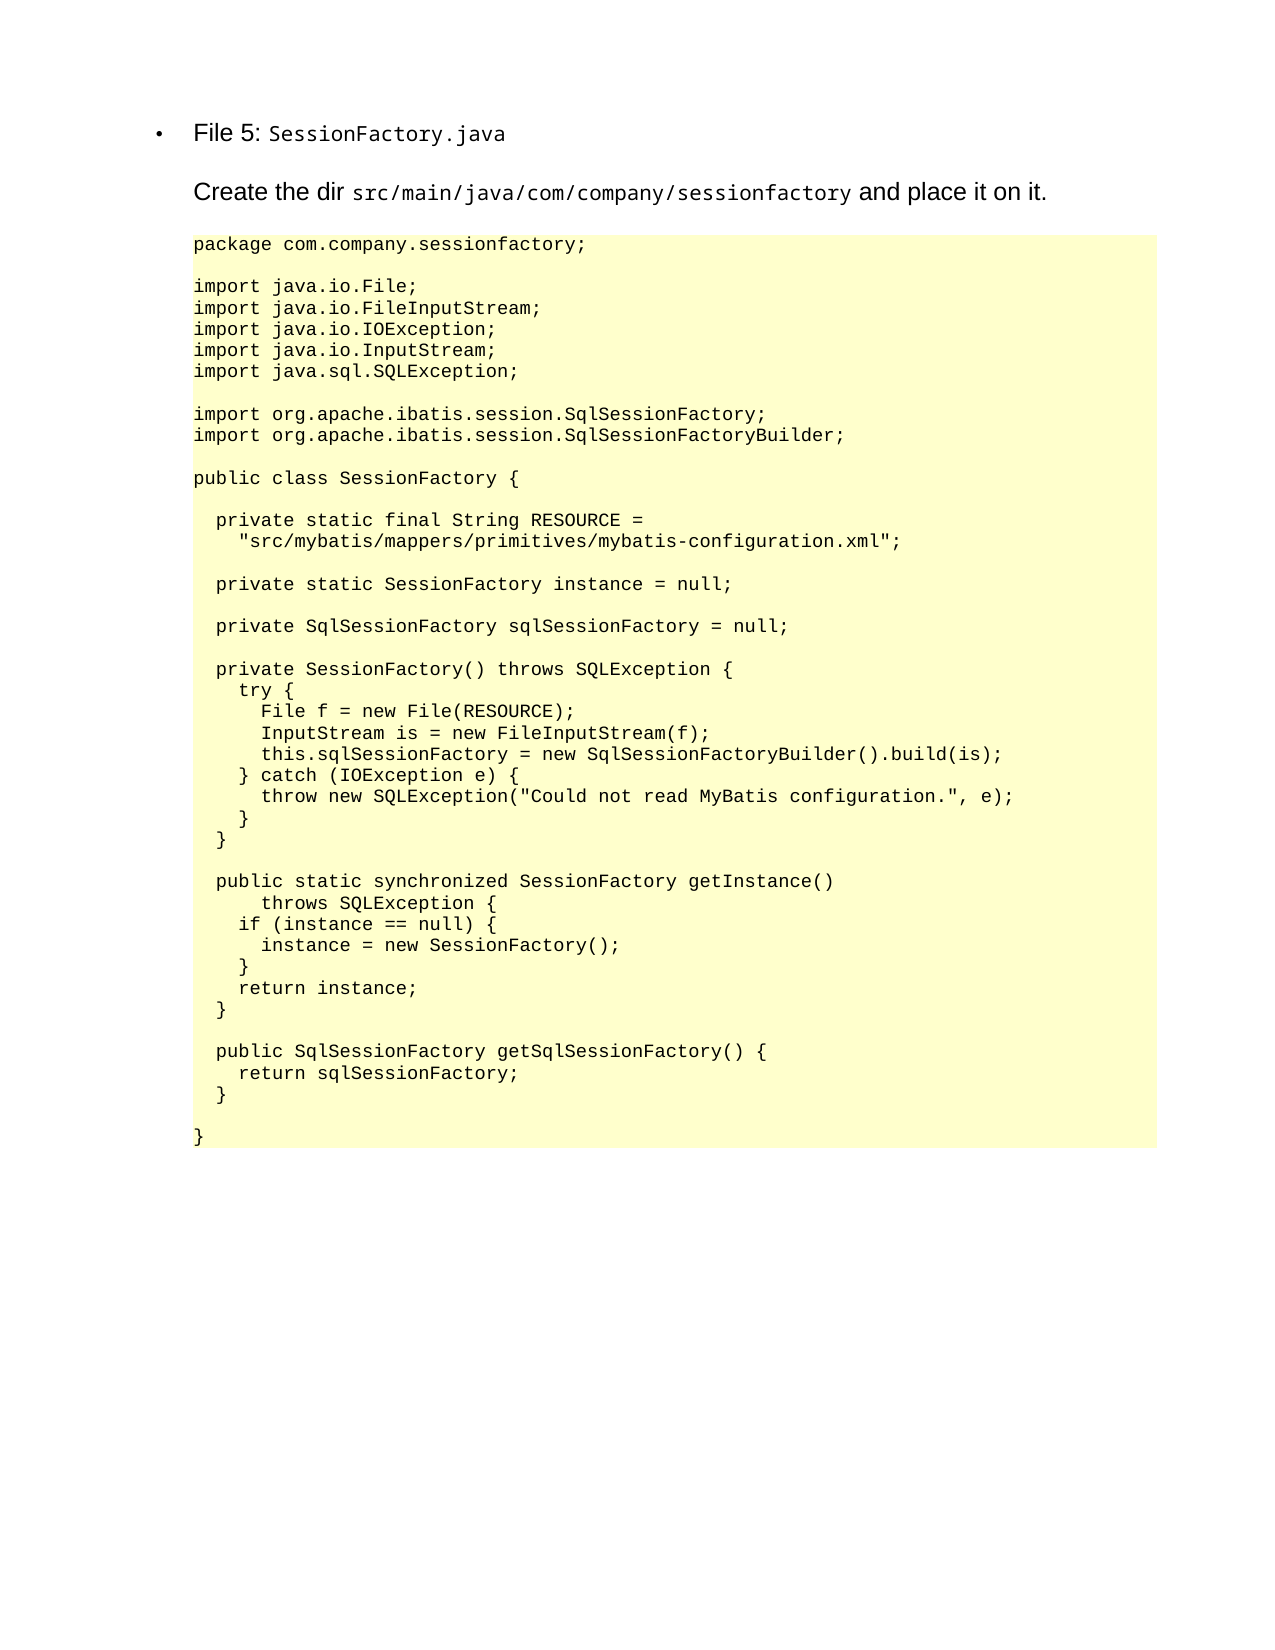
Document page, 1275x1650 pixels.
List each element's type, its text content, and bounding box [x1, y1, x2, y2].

text instance = new SessionFactory(); [193, 936, 1157, 957]
text } [193, 1127, 1157, 1148]
text import java.sql.SQLException; [193, 362, 1157, 383]
text } [193, 808, 1157, 830]
text } [193, 957, 1157, 978]
text } catch (IOException e) { [193, 766, 1157, 787]
text throws SQLException { [193, 893, 1157, 915]
text try { [193, 681, 1157, 702]
text public static synchronized SessionFactory getInstance() [193, 872, 1157, 893]
text throw new SQLException("Could not read MyBatis configuration.", e); [193, 787, 1157, 808]
text InputStream is = new FileInputStream(f); [193, 723, 1157, 745]
text } [193, 830, 1157, 851]
text Create the dir src/main/java/com/company/sessionfactory and place it on it. [193, 176, 1157, 206]
text package com.company.sessionfactory; [193, 235, 1157, 256]
text import java.io.FileInputStream; [193, 298, 1157, 320]
text import org.apache.ibatis.session.SqlSessionFactoryBuilder; [193, 426, 1157, 447]
text return sqlSessionFactory; [193, 1063, 1157, 1085]
text private SessionFactory() throws SQLException { [193, 660, 1157, 681]
text import java.io.File; [193, 277, 1157, 298]
text File f = new File(RESOURCE); [193, 702, 1157, 723]
text if (instance == null) { [193, 915, 1157, 936]
text import org.apache.ibatis.session.SqlSessionFactory; [193, 405, 1157, 426]
text } [193, 1085, 1157, 1106]
text } [193, 1000, 1157, 1021]
text import java.io.InputStream; [193, 341, 1157, 362]
text return instance; [193, 978, 1157, 1000]
text private SqlSessionFactory sqlSessionFactory = null; [193, 617, 1157, 638]
text public SqlSessionFactory getSqlSessionFactory() { [193, 1042, 1157, 1063]
text private static final String RESOURCE = [193, 511, 1157, 532]
text private static SessionFactory instance = null; [193, 575, 1157, 596]
text "src/mybatis/mappers/primitives/mybatis-configuration.xml"; [193, 532, 1157, 553]
text this.sqlSessionFactory = new SqlSessionFactoryBuilder().build(is); [193, 745, 1157, 766]
text import java.io.IOException; [193, 320, 1157, 341]
list File 5: SessionFactory.java [156, 118, 1157, 148]
text public class SessionFactory { [193, 468, 1157, 490]
